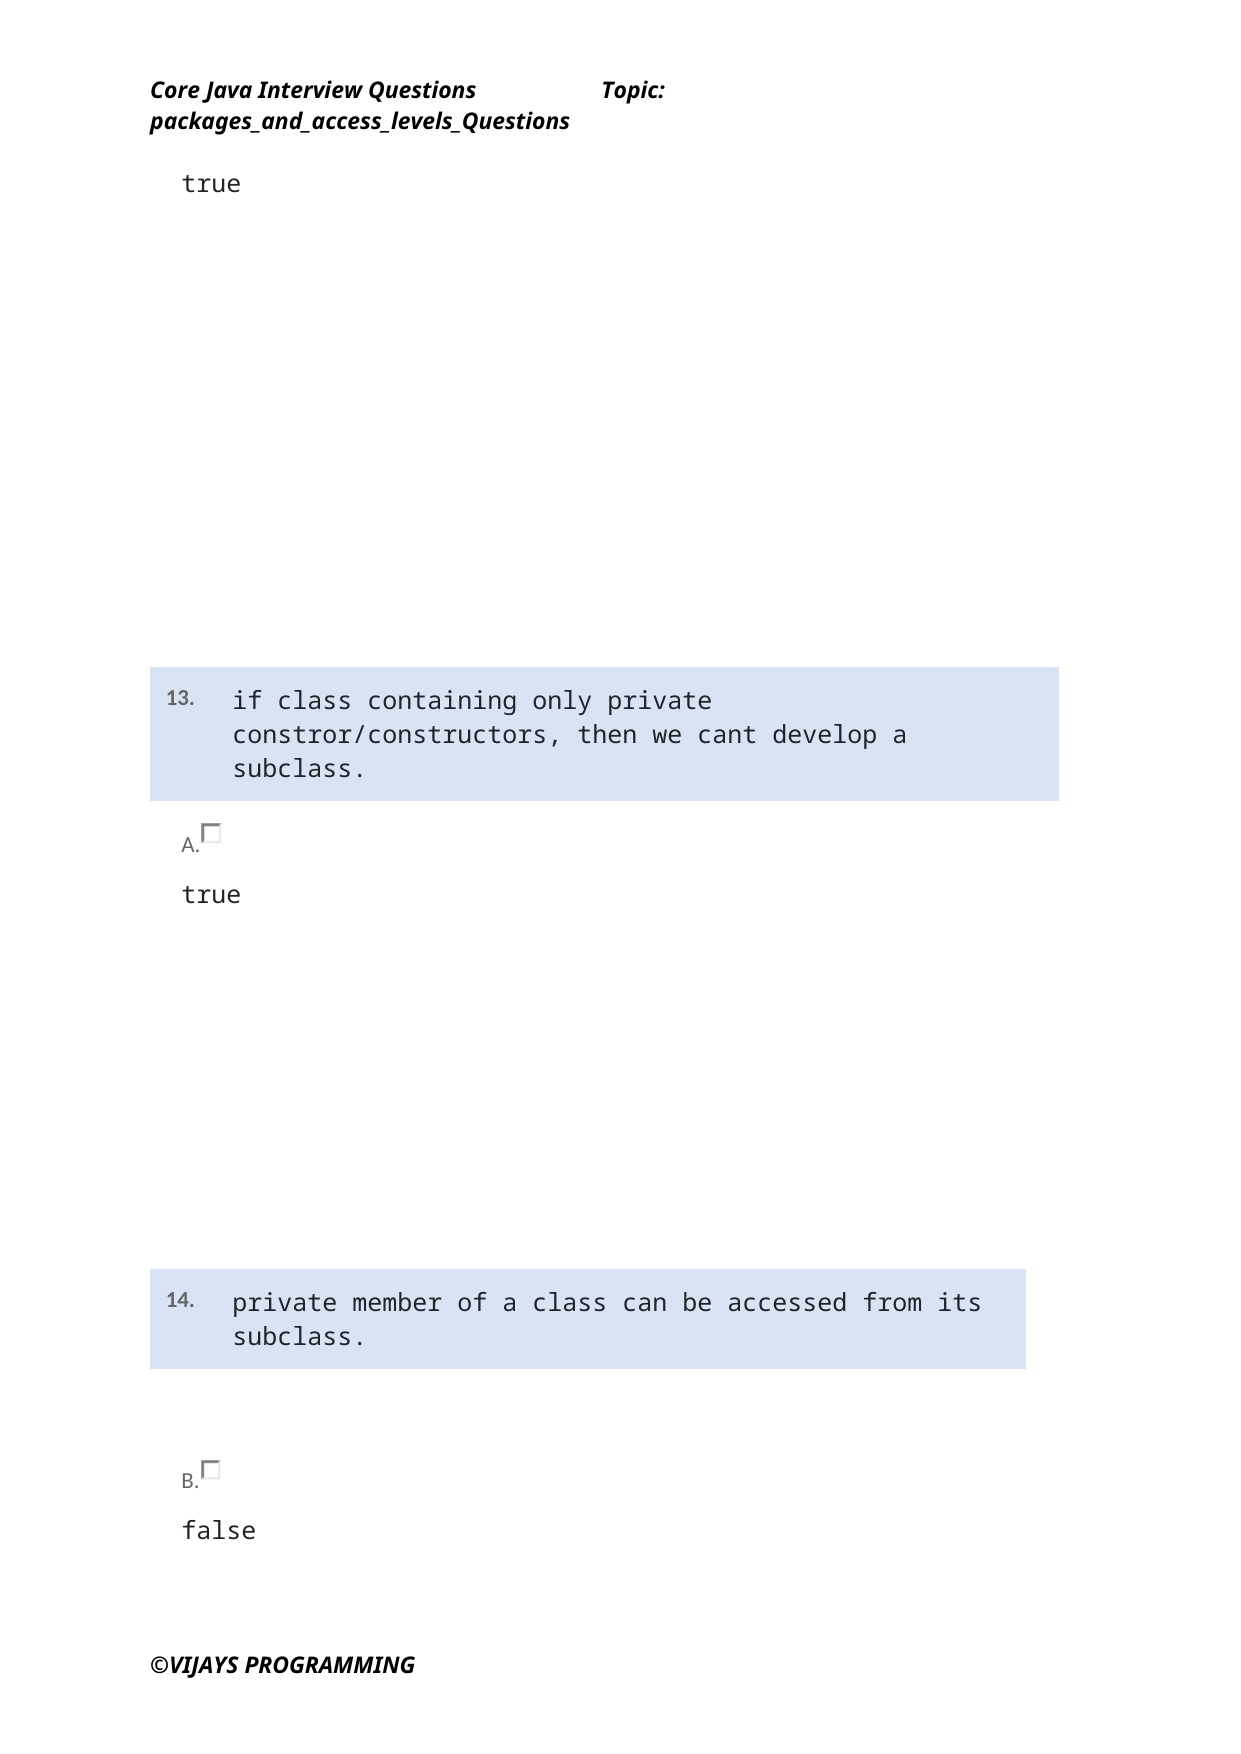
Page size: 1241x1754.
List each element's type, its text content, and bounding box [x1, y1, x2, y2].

table_header [181, 1081, 731, 1183]
table_header [181, 302, 264, 404]
table_cell [1059, 1269, 1090, 1369]
table_header B. false [181, 1453, 264, 1581]
table_header 13. [150, 667, 216, 801]
table_header [181, 404, 731, 438]
table_cell private member of a class can be accessed from its subclass. [216, 1269, 1026, 1369]
table_header [181, 1013, 264, 1081]
table_cell [150, 597, 1090, 667]
table_cell [150, 801, 1090, 1199]
table_cell [1026, 1269, 1059, 1369]
table_header A. true [181, 816, 250, 1013]
table_cell 14. [150, 1269, 216, 1369]
table_header [181, 1384, 250, 1452]
table_header if class containing only private constror/constructors, then we cant develop a subclass. [216, 667, 1059, 801]
table_cell [150, 150, 1090, 597]
table_header [1059, 667, 1090, 801]
table_cell [150, 1199, 1090, 1269]
table_cell [150, 1369, 1090, 1597]
table_header true [181, 166, 250, 302]
